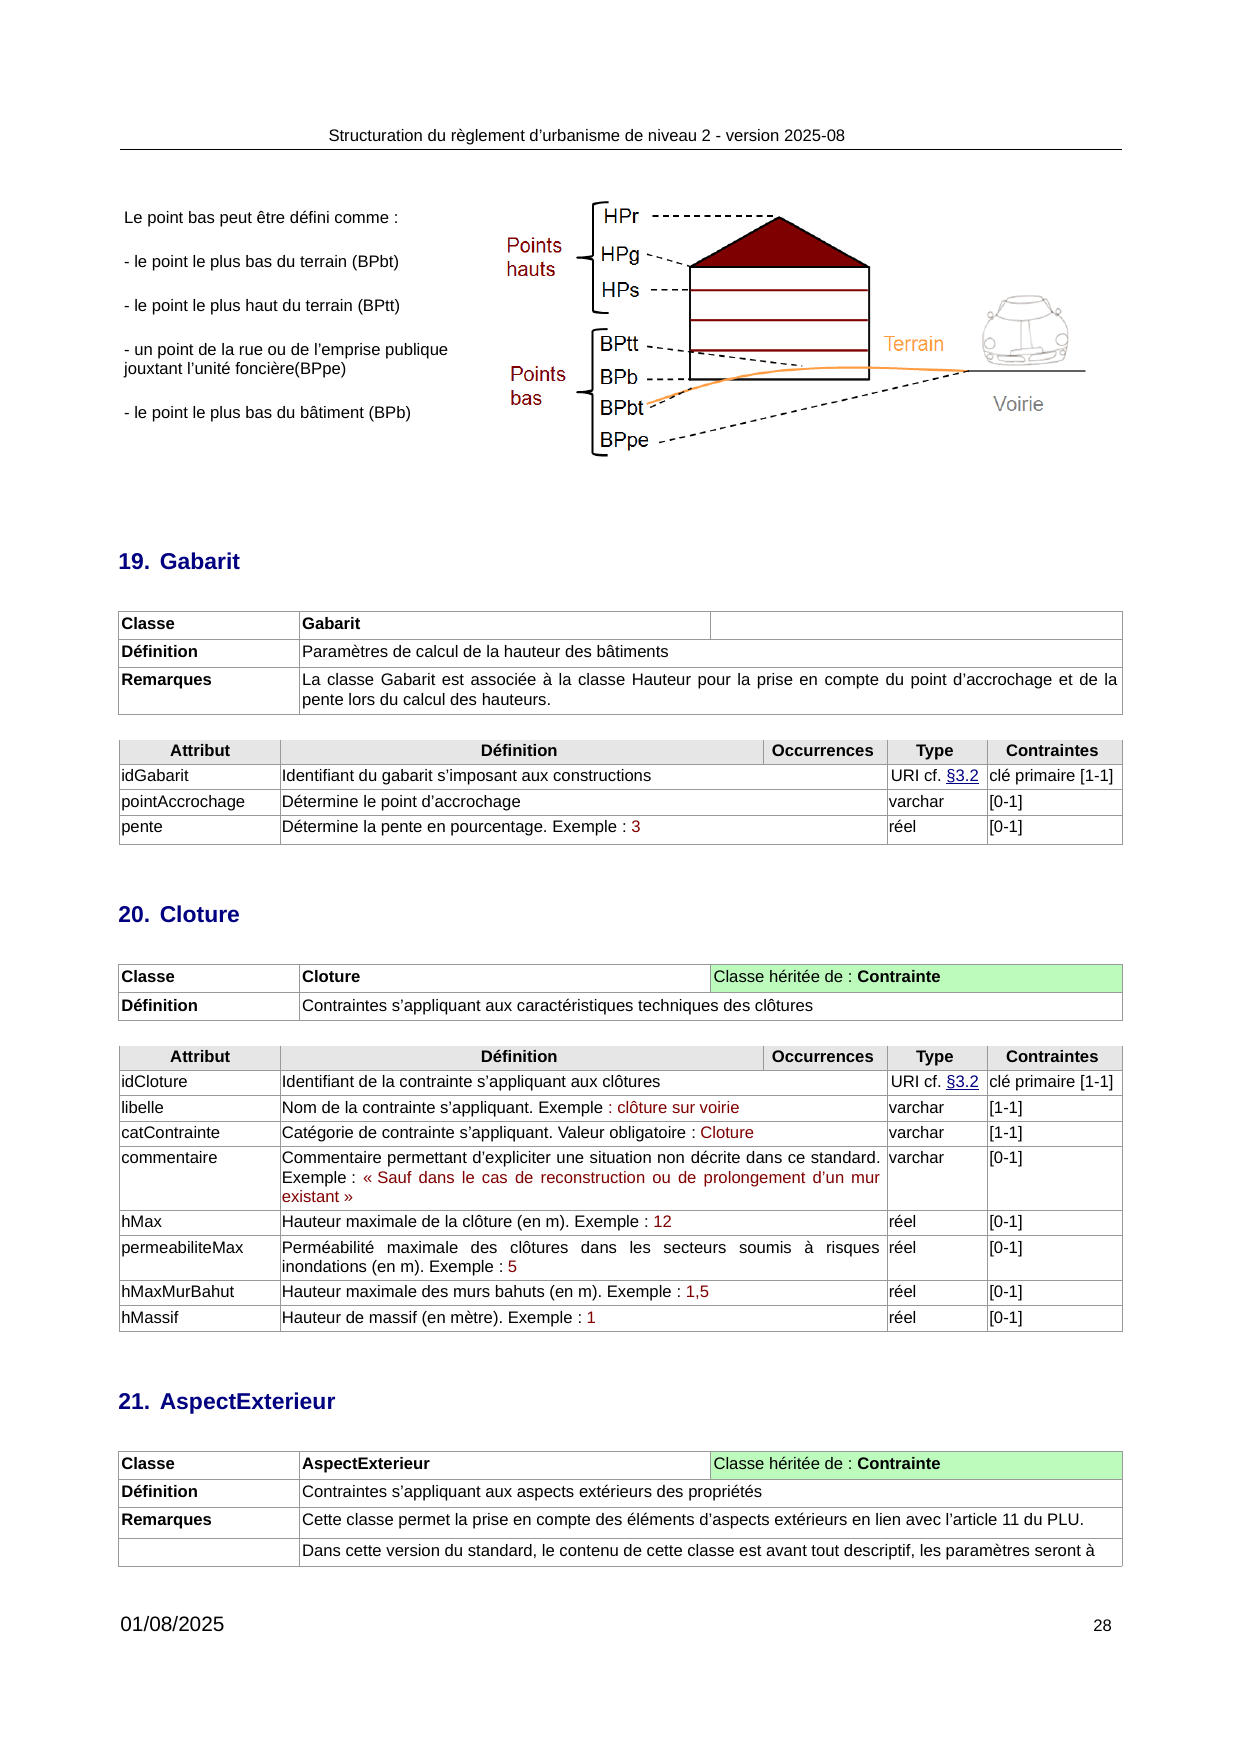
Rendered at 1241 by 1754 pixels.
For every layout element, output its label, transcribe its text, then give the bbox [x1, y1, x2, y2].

table_header [711, 612, 1122, 639]
table_cell [0-1] [988, 790, 1122, 815]
table_cell Contraintes s’appliquant aux aspects extérieurs des propriétés [300, 1480, 1122, 1507]
table_header Classe [119, 1452, 299, 1479]
table_header Type [888, 1046, 987, 1070]
table_cell Hauteur maximale de la clôture (en m). Exemple : 12 [281, 1211, 887, 1235]
table_cell clé primaire [1-1] [988, 765, 1122, 789]
table_cell URI cf. §3.2 [888, 765, 987, 789]
table_cell [0-1] [988, 816, 1122, 844]
table_cell Remarques [119, 1508, 299, 1538]
table_header Cloture [300, 965, 710, 992]
table_cell réel [888, 1236, 987, 1280]
table_cell hMaxMurBahut [120, 1281, 280, 1305]
table_cell varchar [888, 1147, 987, 1210]
table_cell Définition [119, 640, 299, 667]
table_cell réel [888, 816, 987, 844]
table_cell La classe Gabarit est associée à la classe Hauteur pour la prise en compte du point d’accrochage et de la pente lors du calcul des hauteurs. [300, 668, 1122, 714]
table_header Attribut [120, 740, 280, 764]
table_cell Perméabilité maximale des clôtures dans les secteurs soumis à risques inondations (en m). Exemple : 5 [281, 1236, 887, 1280]
table_cell réel [888, 1306, 987, 1331]
table_header Classe héritée de : Contrainte [711, 965, 1122, 992]
table_cell Paramètres de calcul de la hauteur des bâtiments [300, 640, 1122, 667]
table_cell Détermine la pente en pourcentage. Exemple : 3 [281, 816, 887, 844]
table_cell Détermine le point d’accrochage [281, 790, 887, 815]
table_header Contraintes [988, 1046, 1122, 1070]
table_cell catContrainte [120, 1122, 280, 1146]
table_cell [0-1] [988, 1281, 1122, 1305]
table_header Contraintes [988, 740, 1122, 764]
table_cell pente [120, 816, 280, 844]
table_header Occurrences [764, 740, 887, 764]
table_header [495, 180, 1122, 498]
table_cell [0-1] [988, 1306, 1122, 1331]
table_cell varchar [888, 1096, 987, 1121]
table_cell hMax [120, 1211, 280, 1235]
table_cell pointAccrochage [120, 790, 280, 815]
table_cell Nom de la contrainte s’appliquant. Exemple : clôture sur voirie [281, 1096, 887, 1121]
table_cell Hauteur maximale des murs bahuts (en m). Exemple : 1,5 [281, 1281, 887, 1305]
table_cell Hauteur de massif (en mètre). Exemple : 1 [281, 1306, 887, 1331]
table_cell hMassif [120, 1306, 280, 1331]
table_cell idGabarit [120, 765, 280, 789]
table_header Classe [119, 965, 299, 992]
table_cell Définition [119, 1480, 299, 1507]
table_cell Remarques [119, 668, 299, 714]
subtitle AspectExterieur [118, 1388, 1122, 1414]
table_cell [1-1] [988, 1122, 1122, 1146]
table_header AspectExterieur [300, 1452, 710, 1479]
table_cell URI cf. §3.2 [888, 1071, 987, 1095]
table_cell varchar [888, 790, 987, 815]
table_cell Catégorie de contrainte s’appliquant. Valeur obligatoire : Cloture [281, 1122, 887, 1146]
table_cell Commentaire permettant d’expliciter une situation non décrite dans ce standard. Exemple : « Sauf dans le cas de reconstruction ou de prolongement d’un mur existant » [281, 1147, 887, 1210]
table_header Classe héritée de : Contrainte [711, 1452, 1122, 1479]
table_cell [119, 1539, 299, 1566]
table_cell Définition [119, 993, 299, 1020]
table_cell varchar [888, 1122, 987, 1146]
table_header Gabarit [300, 612, 710, 639]
table_cell libelle [120, 1096, 280, 1121]
table_cell Dans cette version du standard, le contenu de cette classe est avant tout descriptif, les paramètres seront à [300, 1539, 1122, 1566]
table_cell [0-1] [988, 1211, 1122, 1235]
table_cell Contraintes s’appliquant aux caractéristiques techniques des clôtures [300, 993, 1122, 1020]
table_header Définition [281, 1046, 763, 1070]
table_cell ‍commentaire [120, 1147, 280, 1210]
table_header Occurrences [764, 1046, 887, 1070]
table_cell [0-1] [988, 1236, 1122, 1280]
table_header Définition [281, 740, 763, 764]
table_header Le point bas peut être défini comme : - le point le plus bas du terrain (BPbt) - le point le plus haut du terrain (BPtt) - un point de la rue ou de l’emprise publique jouxtant l’unité foncière(BPpe) - le point le plus bas du bâtiment (BPb) [118, 180, 495, 498]
table_cell Identifiant de la contrainte s’appliquant aux clôtures [281, 1071, 887, 1095]
subtitle Gabarit [118, 548, 1122, 574]
table_cell Cette classe permet la prise en compte des éléments d’aspects extérieurs en lien avec l’article 11 du PLU. [300, 1508, 1122, 1538]
table_cell [1-1] [988, 1096, 1122, 1121]
table_cell clé primaire [1-1] [988, 1071, 1122, 1095]
subtitle Cloture [118, 901, 1122, 927]
table_cell permeabiliteMax [120, 1236, 280, 1280]
table_header Classe [119, 612, 299, 639]
table_cell Identifiant du gabarit s’imposant aux constructions [281, 765, 887, 789]
table_header Type [888, 740, 987, 764]
table_cell réel [888, 1211, 987, 1235]
table_cell [0-1] [988, 1147, 1122, 1210]
table_header Attribut [120, 1046, 280, 1070]
table_cell idCloture [120, 1071, 280, 1095]
table_cell réel [888, 1281, 987, 1305]
